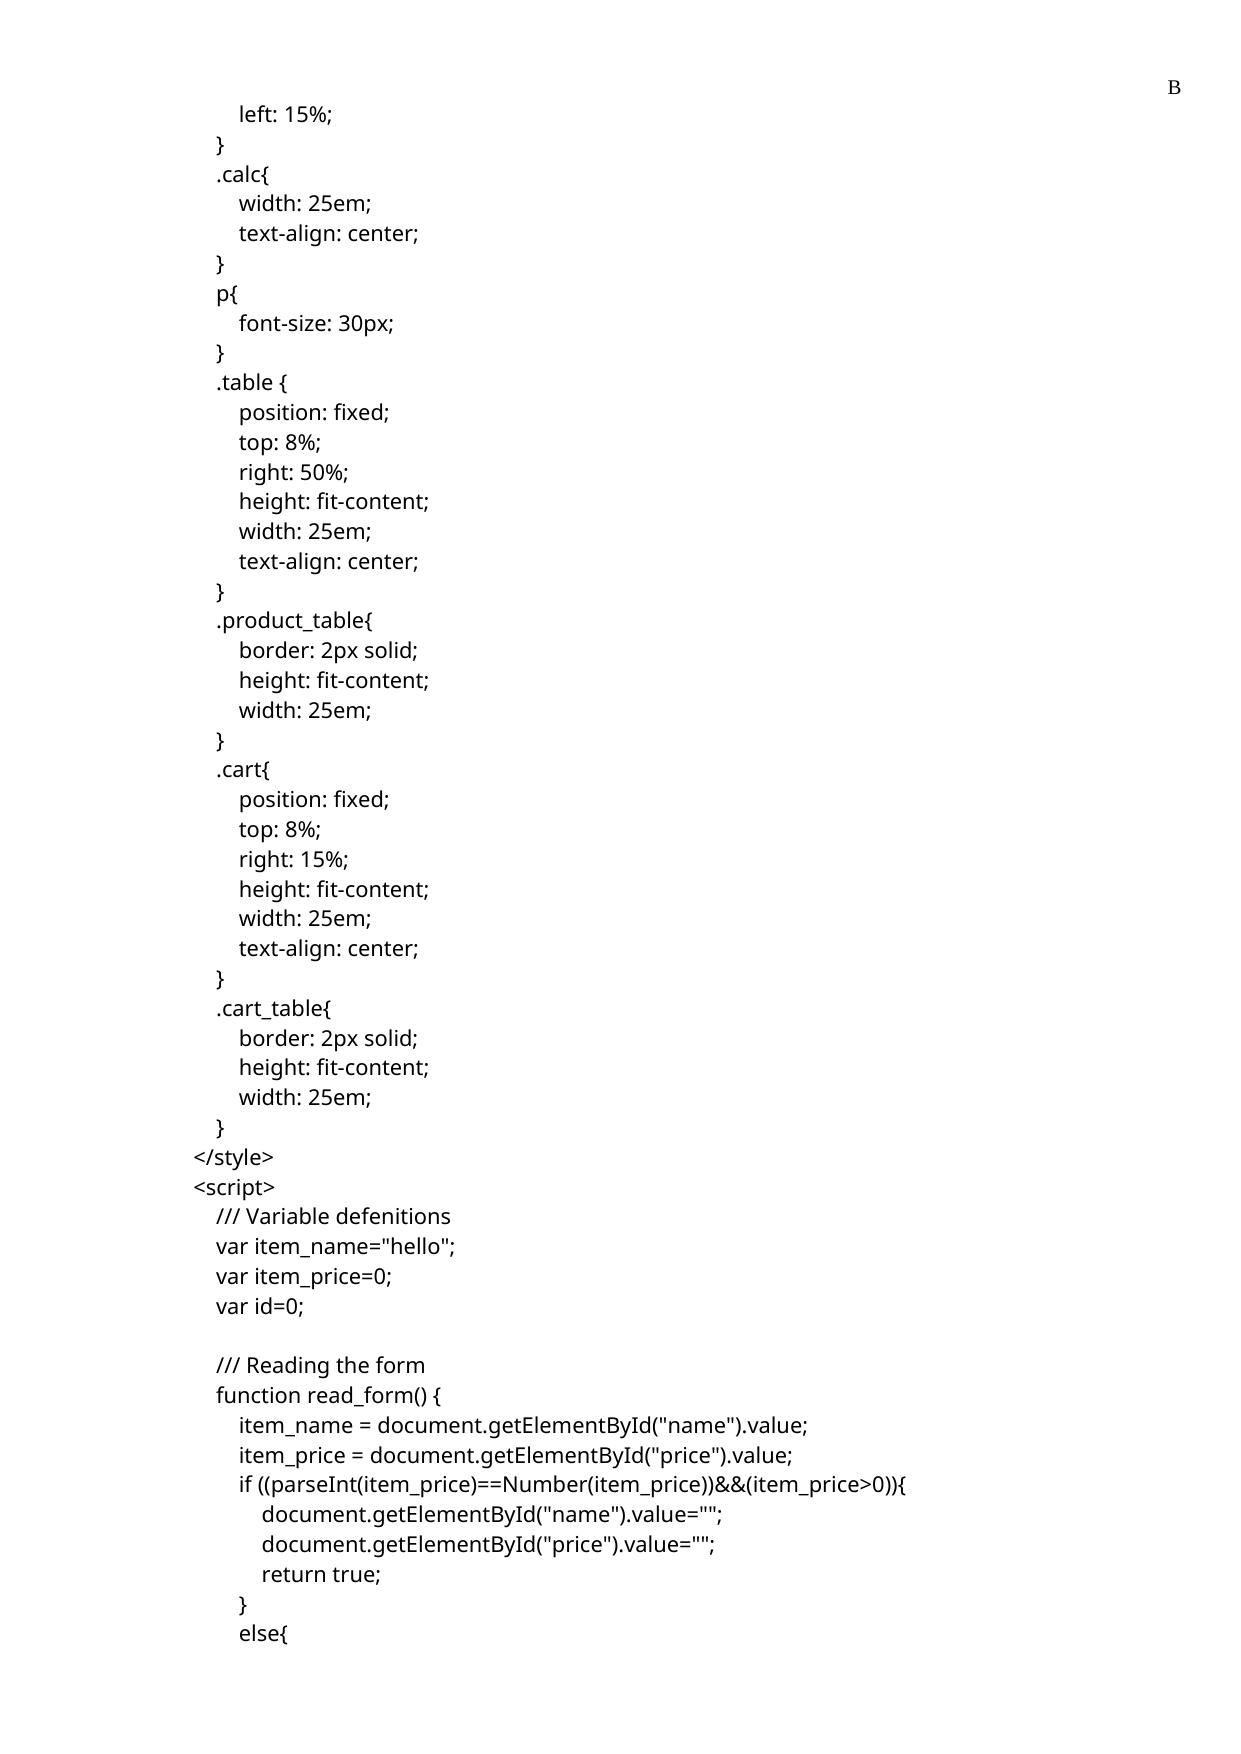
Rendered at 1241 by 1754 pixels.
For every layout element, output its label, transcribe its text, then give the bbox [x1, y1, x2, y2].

text item_name = document.getElementById("name").value; [148, 1410, 1181, 1440]
text text-align: center; [148, 546, 1181, 576]
text width: 25em; [148, 1082, 1181, 1112]
text document.getElementById("price").value=""; [148, 1529, 1181, 1559]
text if ((parseInt(item_price)==Number(item_price))&&(item_price>0)){ [148, 1469, 1181, 1499]
text var id=0; [148, 1291, 1181, 1321]
text width: 25em; [148, 903, 1181, 933]
text border: 2px solid; [148, 635, 1181, 665]
text top: 8%; [148, 814, 1181, 844]
text } [148, 1589, 1181, 1618]
text right: 15%; [148, 844, 1181, 874]
text width: 25em; [148, 188, 1181, 218]
text } [148, 576, 1181, 606]
text .calc{ [148, 159, 1181, 188]
text text-align: center; [148, 933, 1181, 963]
text p{ [148, 278, 1181, 308]
text item_price = document.getElementById("price").value; [148, 1440, 1181, 1469]
text } [148, 248, 1181, 278]
text document.getElementById("name").value=""; [148, 1499, 1181, 1529]
text font-size: 30px; [148, 308, 1181, 337]
text text-align: center; [148, 218, 1181, 248]
text /// Reading the form [148, 1350, 1181, 1380]
text return true; [148, 1559, 1181, 1589]
text var item_name="hello"; [148, 1231, 1181, 1261]
text var item_price=0; [148, 1261, 1181, 1291]
text } [148, 963, 1181, 993]
text left: 15%; [148, 99, 1181, 129]
text height: fit-content; [148, 1052, 1181, 1082]
text } [148, 337, 1181, 367]
text border: 2px solid; [148, 1023, 1181, 1052]
text } [148, 1112, 1181, 1142]
text function read_form() { [148, 1380, 1181, 1410]
text width: 25em; [148, 516, 1181, 546]
text height: fit-content; [148, 874, 1181, 903]
text } [148, 725, 1181, 754]
text </style> [148, 1142, 1181, 1172]
text .table { [148, 367, 1181, 397]
text position: fixed; [148, 397, 1181, 427]
text height: fit-content; [148, 486, 1181, 516]
text .cart{ [148, 754, 1181, 784]
text .cart_table{ [148, 993, 1181, 1023]
text width: 25em; [148, 695, 1181, 725]
text height: fit-content; [148, 665, 1181, 695]
text .product_table{ [148, 606, 1181, 635]
text top: 8%; [148, 427, 1181, 457]
text /// Variable defenitions [148, 1201, 1181, 1231]
text <script> [148, 1172, 1181, 1201]
text else{ [148, 1618, 1181, 1648]
text } [148, 129, 1181, 159]
text right: 50%; [148, 457, 1181, 486]
text position: fixed; [148, 784, 1181, 814]
